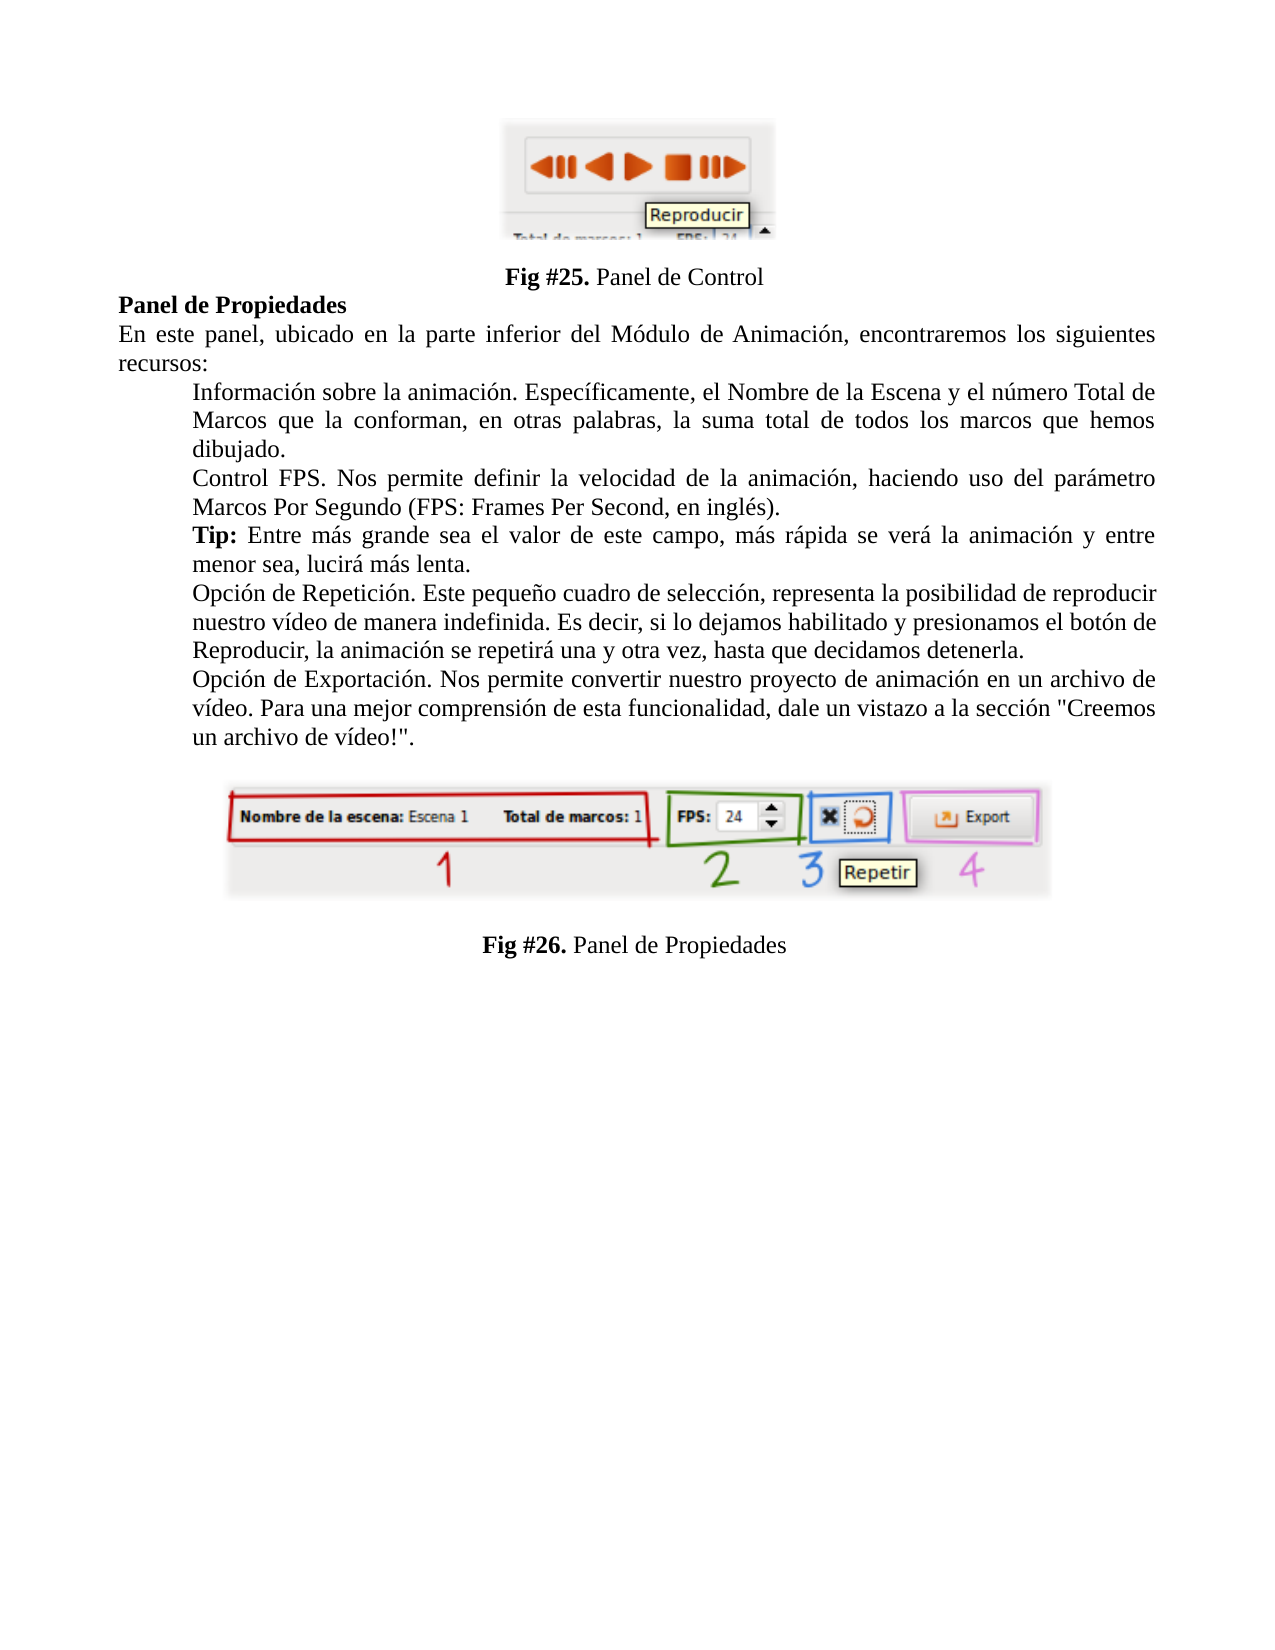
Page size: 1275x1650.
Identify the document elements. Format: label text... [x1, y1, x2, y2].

picture [498, 118, 777, 240]
text Información sobre la animación. Específicamente, el Nombre de la Escena y el número Total de Marcos que la conforman, en otras palabras, la suma total de todos los marcos que hemos dibujado. [192, 377, 1157, 463]
text Opción de Exportación. Nos permite convertir nuestro proyecto de animación en un archivo de vídeo. Para una mejor comprensión de esta funcionalidad, dale un vistazo a la sección "Creemos un archivo de vídeo!". [192, 664, 1157, 751]
text En este panel, ubicado en la parte inferior del Módulo de Animación, encontraremos los siguientes recursos: [118, 319, 1157, 377]
text Panel de Propiedades [118, 291, 1157, 319]
text Tip: Entre más grande sea el valor de este campo, más rápida se verá la animación y entre menor sea, lucirá más lenta. [192, 521, 1157, 578]
text Control FPS. Nos permite definir la velocidad de la animación, haciendo uso del parámetro Marcos Por Segundo (FPS: Frames Per Second, en inglés). [192, 463, 1157, 521]
picture [222, 779, 1053, 901]
text Fig #25. Panel de Control [118, 262, 1157, 291]
text Opción de Repetición. Este pequeño cuadro de selección, representa la posibilidad de reproducir nuestro vídeo de manera indefinida. Es decir, si lo dejamos habilitado y presionamos el botón de Reproducir, la animación se repetirá una y otra vez, hasta que decidamos detenerla. [192, 578, 1157, 664]
text Fig #26. Panel de Propiedades [118, 930, 1157, 958]
